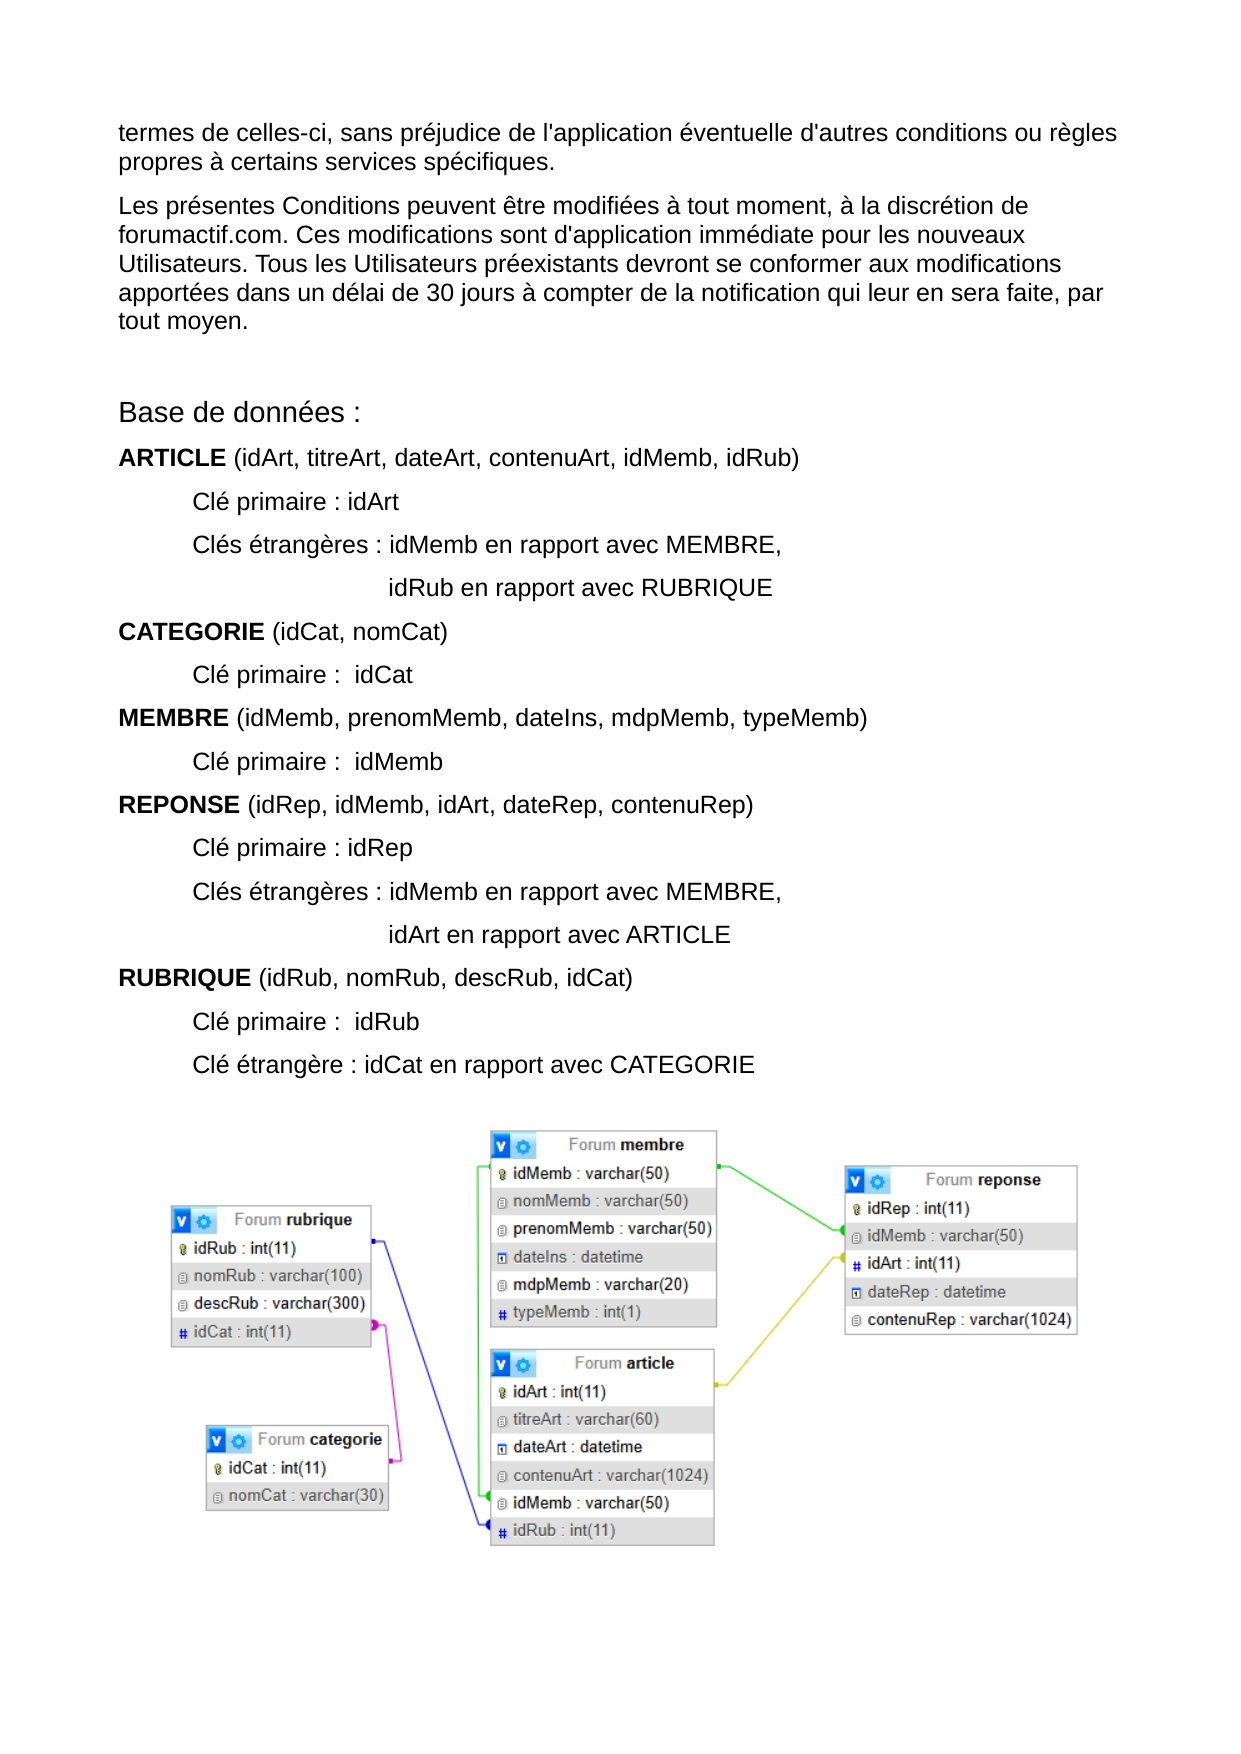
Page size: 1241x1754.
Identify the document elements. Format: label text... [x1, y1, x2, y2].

text RUBRIQUE (idRub, nomRub, descRub, idCat) [118, 963, 1122, 992]
text termes de celles-ci, sans préjudice de l'application éventuelle d'autres conditions ou règles propres à certains services spécifiques. [118, 118, 1122, 176]
text Clé primaire : idCat [118, 660, 1122, 688]
text idArt en rapport avec ARTICLE [118, 920, 1122, 948]
text MEMBRE (idMemb, prenomMemb, dateIns, mdpMemb, typeMemb) [118, 703, 1122, 732]
text Clé primaire : idRub [118, 1006, 1122, 1035]
text Clés étrangères : idMemb en rapport avec MEMBRE, [118, 530, 1122, 558]
text idRub en rapport avec RUBRIQUE [118, 573, 1122, 602]
text Les présentes Conditions peuvent être modifiées à tout moment, à la discrétion de forumactif.com. Ces modifications sont d'application immédiate pour les nouveaux Utilisateurs. Tous les Utilisateurs préexistants devront se conformer aux modifications apportées dans un délai de 30 jours à compter de la notification qui leur en sera faite, par tout moyen. [118, 191, 1122, 335]
text Clé étrangère : idCat en rapport avec CATEGORIE [118, 1050, 1122, 1078]
text Clé primaire : idArt [118, 486, 1122, 515]
text REPONSE (idRep, idMemb, idArt, dateRep, contenuRep) [118, 790, 1122, 818]
text Clé primaire : idMemb [118, 746, 1122, 775]
text Base de données : [118, 395, 1122, 428]
text Clés étrangères : idMemb en rapport avec MEMBRE, [118, 876, 1122, 905]
picture [131, 1093, 1109, 1586]
text CATEGORIE (idCat, nomCat) [118, 616, 1122, 645]
text Clé primaire : idRep [118, 833, 1122, 862]
text ARTICLE (idArt, titreArt, dateArt, contenuArt, idMemb, idRub) [118, 443, 1122, 472]
